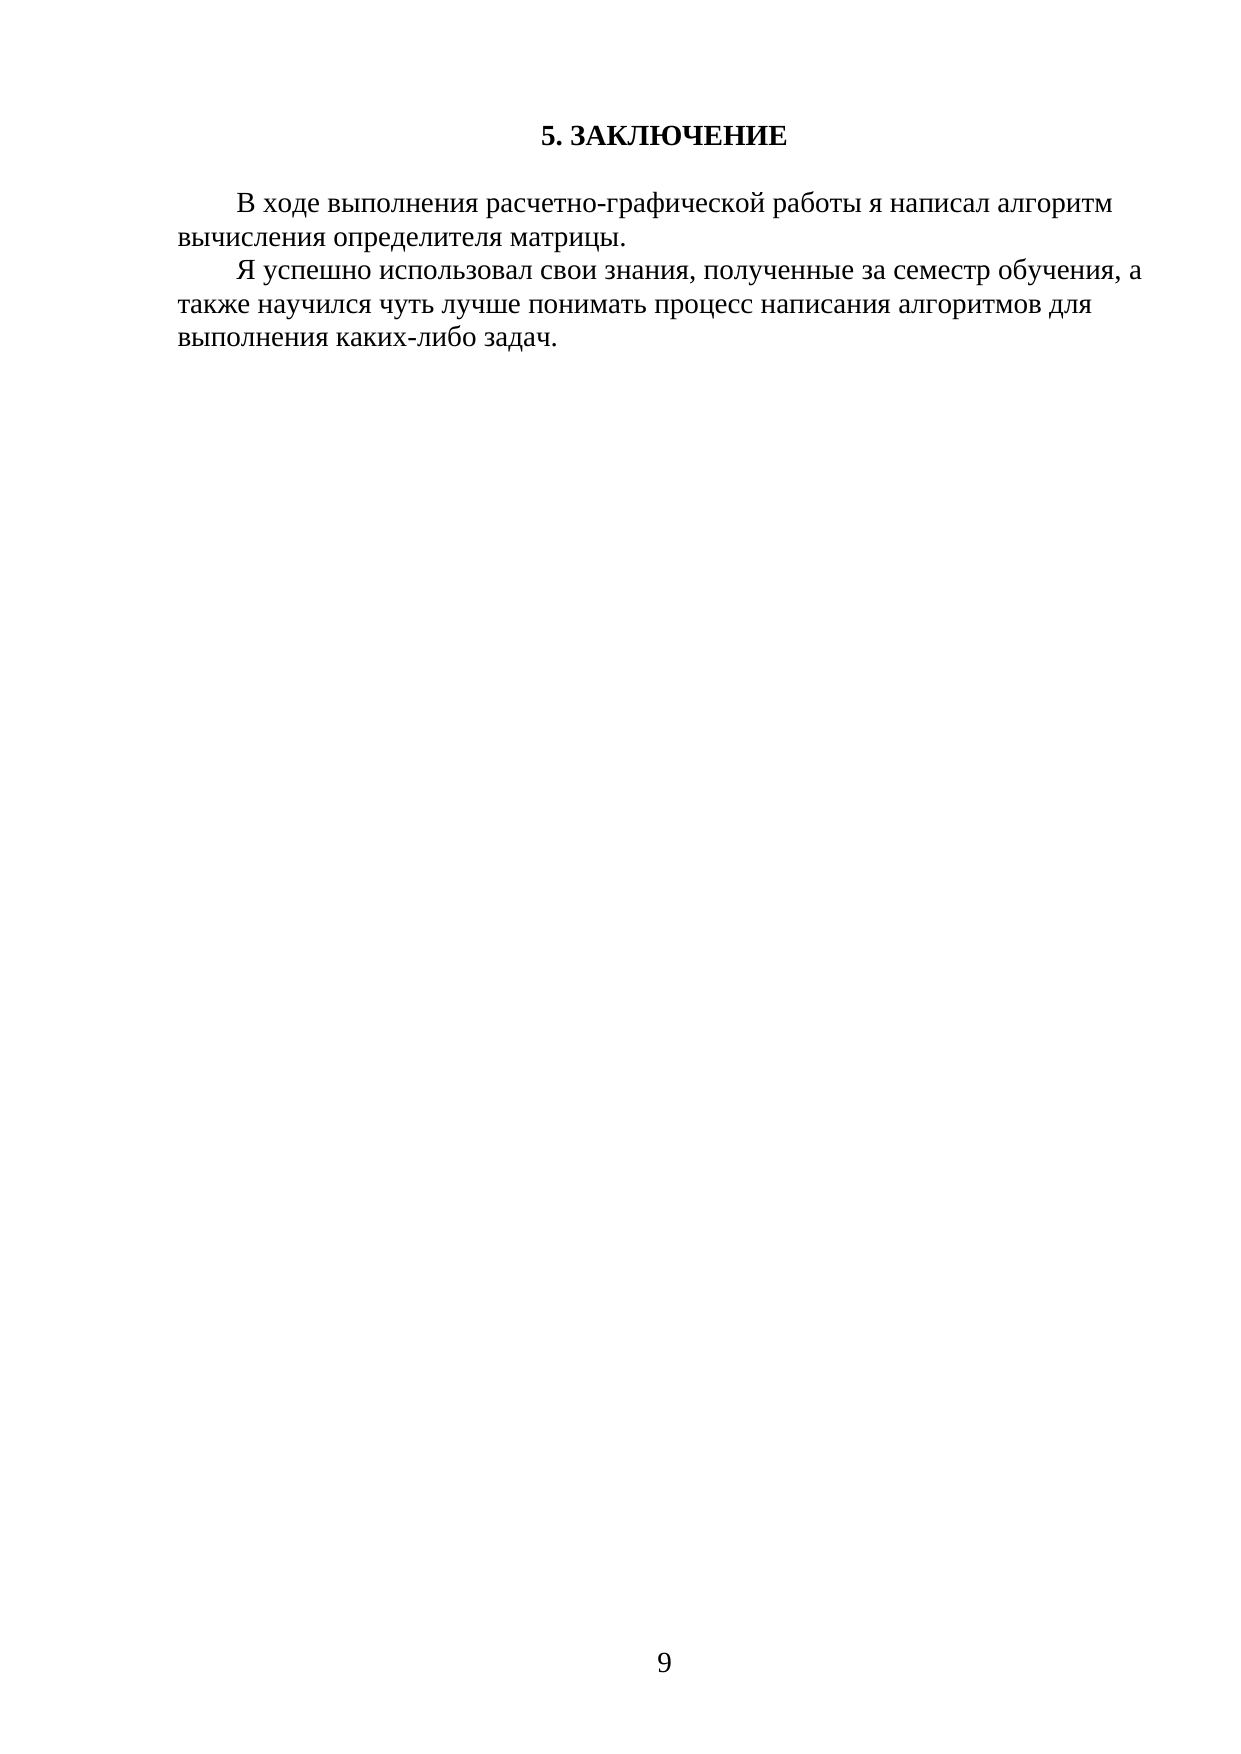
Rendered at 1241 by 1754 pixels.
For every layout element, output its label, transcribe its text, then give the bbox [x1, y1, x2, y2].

subtitle 5. ЗАКЛЮЧЕНИЕ [177, 118, 1152, 152]
text В ходе выполнения расчетно-графической работы я написал алгоритм вычисления определителя матрицы. [177, 185, 1196, 252]
text Я успешно использовал свои знания, полученные за семестр обучения, а также научился чуть лучше понимать процесс написания алгоритмов для выполнения каких-либо задач. [177, 252, 1196, 353]
